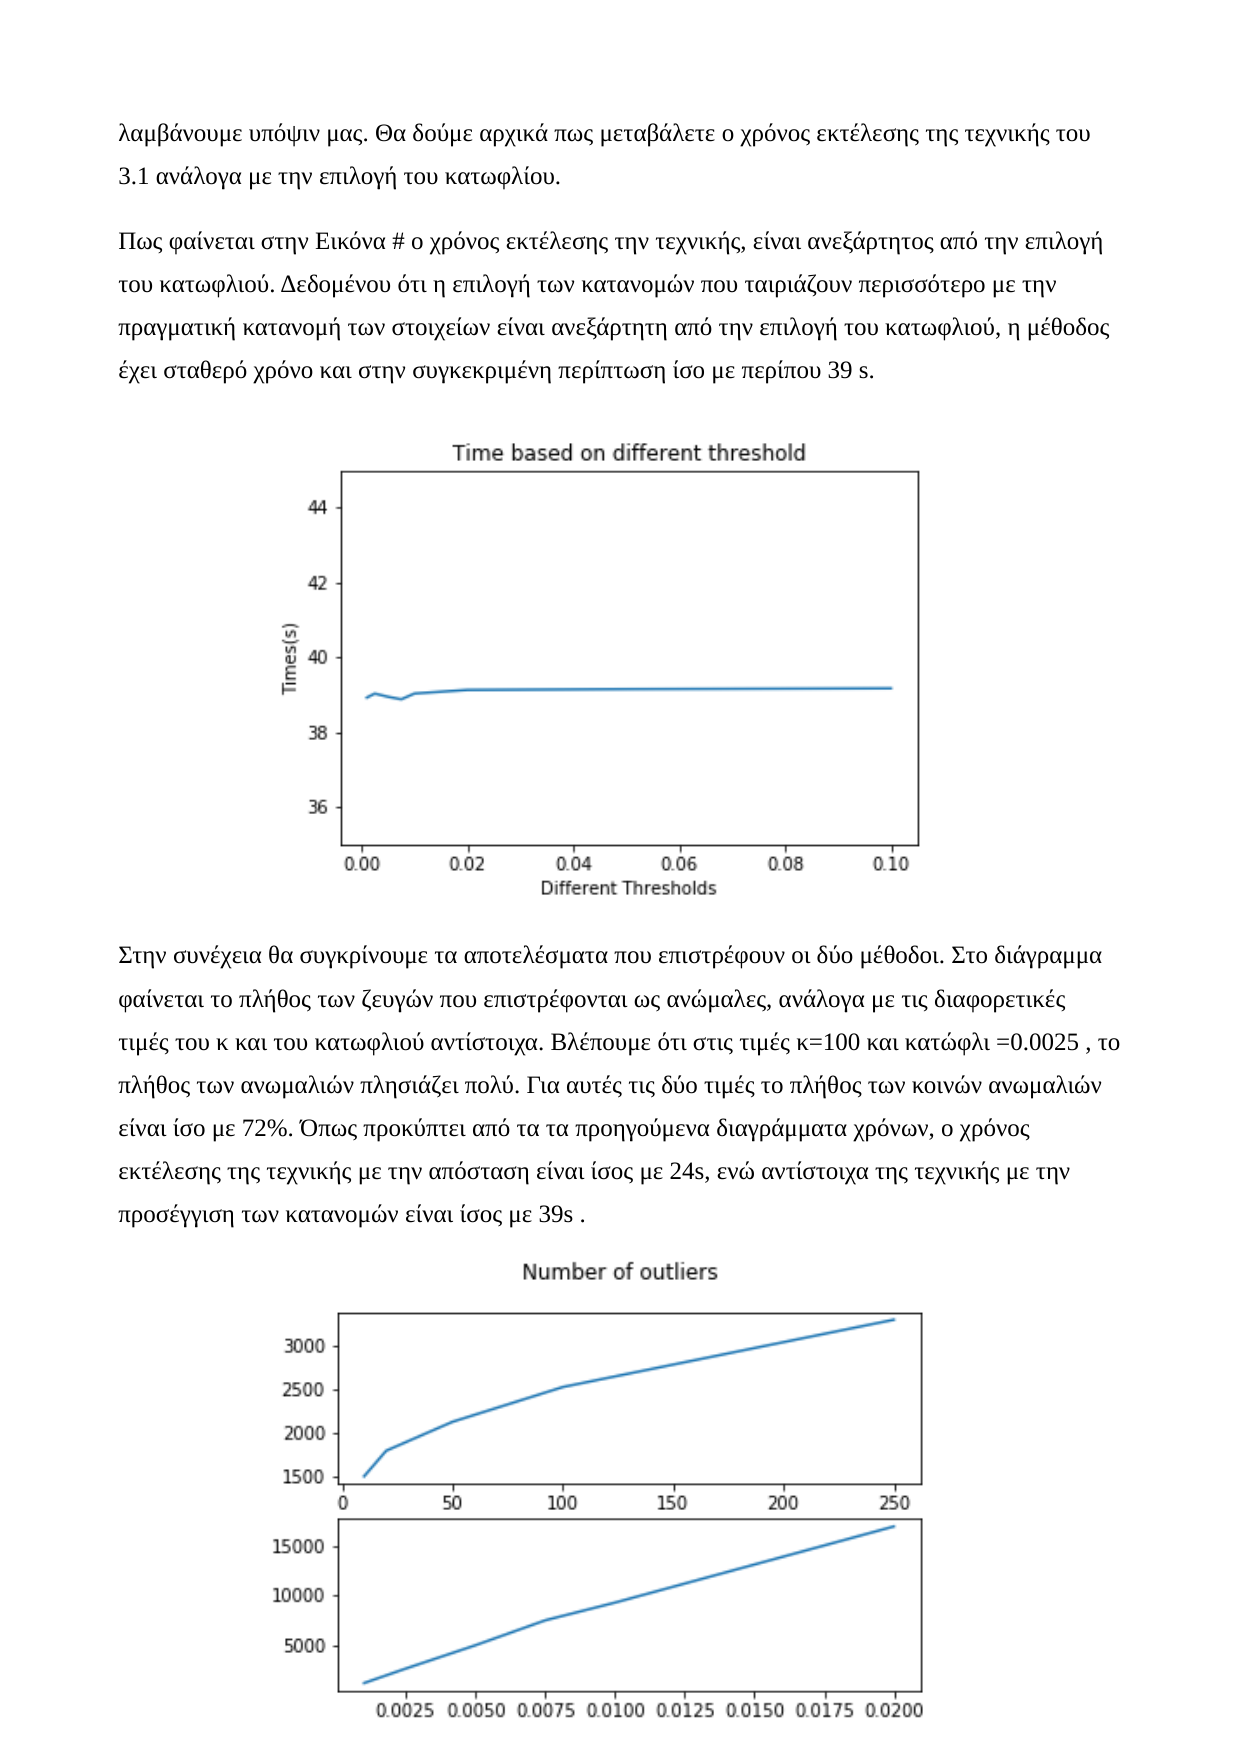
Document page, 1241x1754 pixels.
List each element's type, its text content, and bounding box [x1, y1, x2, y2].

picture [248, 411, 992, 907]
text Πως φαίνεται στην Εικόνα # ο χρόνος εκτέλεσης την τεχνικής, είναι ανεξάρτητος από την επιλογή του κατωφλιού. Δεδομένου ότι η επιλογή των κατανομών που ταιριάζουν περισσότερο με την πραγματική κατανομή των στοιχείων είναι ανεξάρτητη από την επιλογή του κατωφλιού, η μέθοδος έχει σταθερό χρόνο και στην συγκεκριμένη περίπτωση ίσο με περίπου 39 s. [118, 226, 1122, 384]
text Στην συνέχεια θα συγκρίνουμε τα αποτελέσματα που επιστρέφουν οι δύο μέθοδοι. Στο διάγραμμα φαίνεται το πλήθος των ζευγών που επιστρέφονται ως ανώμαλες, ανάλογα με τις διαφορετικές τιμές του κ και του κατωφλιού αντίστοιχα. Βλέπουμε ότι στις τιμές κ=100 και κατώφλι =0.0025 , το πλήθος των ανωμαλιών πλησιάζει πολύ. Για αυτές τις δύο τιμές το πλήθος των κοινών ανωμαλιών είναι ίσο με 72%. Όπως προκύπτει από τα τα προηγούμενα διαγράμματα χρόνων, ο χρόνος εκτέλεσης της τεχνικής με την απόσταση είναι ίσος με 24s, ενώ αντίστοιχα της τεχνικής με την προσέγγιση των κατανομών είναι ίσος με 39s . [118, 941, 1122, 1228]
picture [244, 1252, 996, 1754]
text λαμβάνουμε υπόψιν μας. Θα δούμε αρχικά πως μεταβάλετε ο χρόνος εκτέλεσης της τεχνικής του 3.1 ανάλογα με την επιλογή του κατωφλίου. [118, 118, 1122, 190]
